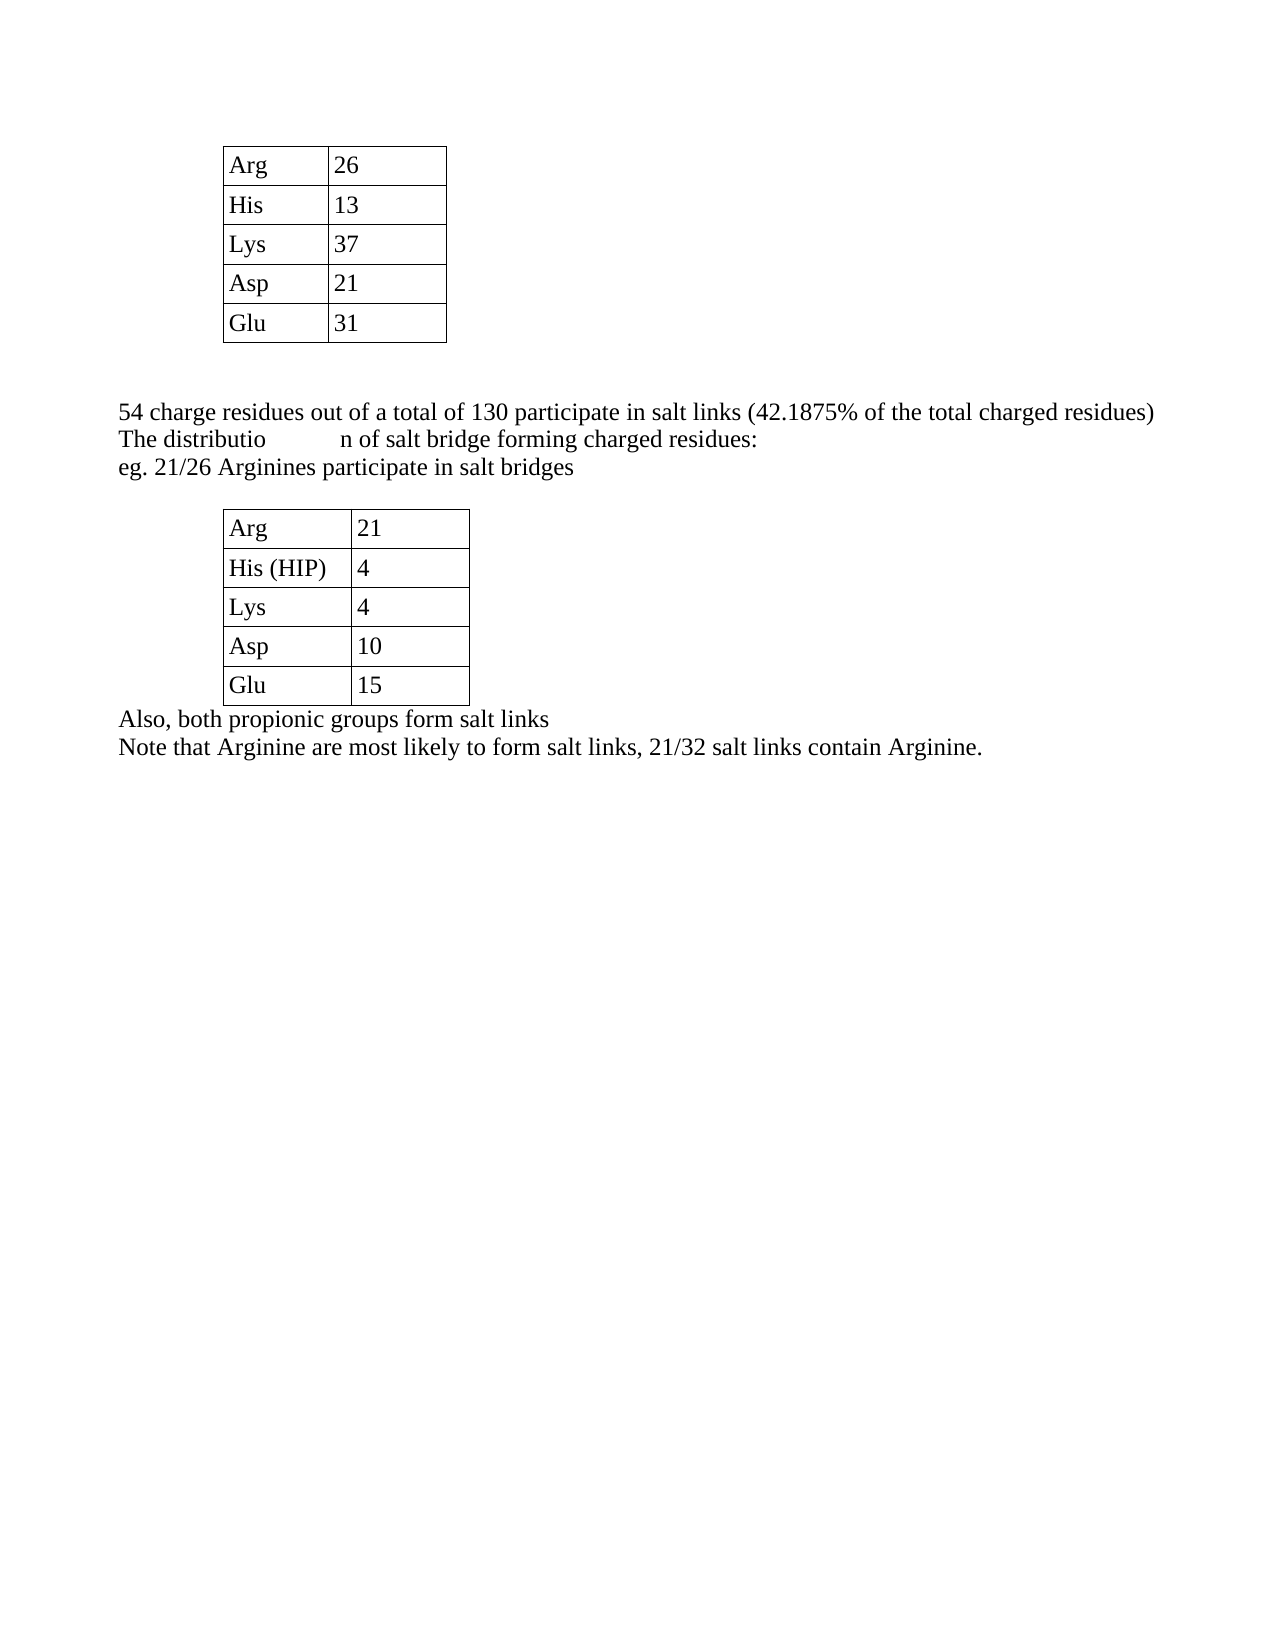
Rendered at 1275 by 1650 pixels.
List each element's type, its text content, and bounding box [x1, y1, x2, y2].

table_header 21 [352, 510, 469, 548]
table_cell Asp [224, 627, 351, 666]
table_cell Lys [224, 225, 328, 264]
text 54 charge residues out of a total of 130 participate in salt links (42.1875% of the total charged residues) [118, 398, 1157, 425]
text Note that Arginine are most likely to form salt links, 21/32 salt links contain Arginine. [118, 733, 1157, 760]
table_cell 15 [352, 667, 469, 705]
table_cell 4 [352, 549, 469, 587]
table_cell His (HIP) [224, 549, 351, 587]
table_header 26 [329, 147, 446, 185]
table_cell 13 [329, 186, 446, 224]
table_header Arg [224, 510, 351, 548]
table_cell Glu [224, 667, 351, 705]
table_cell Lys [224, 588, 351, 626]
table_cell Asp [224, 265, 328, 303]
table_cell Glu [224, 304, 328, 342]
table_cell 21 [329, 265, 446, 303]
text Also, both propionic groups form salt links [118, 705, 1157, 733]
table_cell 4 [352, 588, 469, 626]
table_cell 37 [329, 225, 446, 264]
table_cell His [224, 186, 328, 224]
table_cell 31 [329, 304, 446, 342]
table_cell 10 [352, 627, 469, 666]
text eg. 21/26 Arginines participate in salt bridges [118, 453, 1157, 481]
text The distributio n of salt bridge forming charged residues: [118, 425, 1157, 453]
table_header Arg [224, 147, 328, 185]
